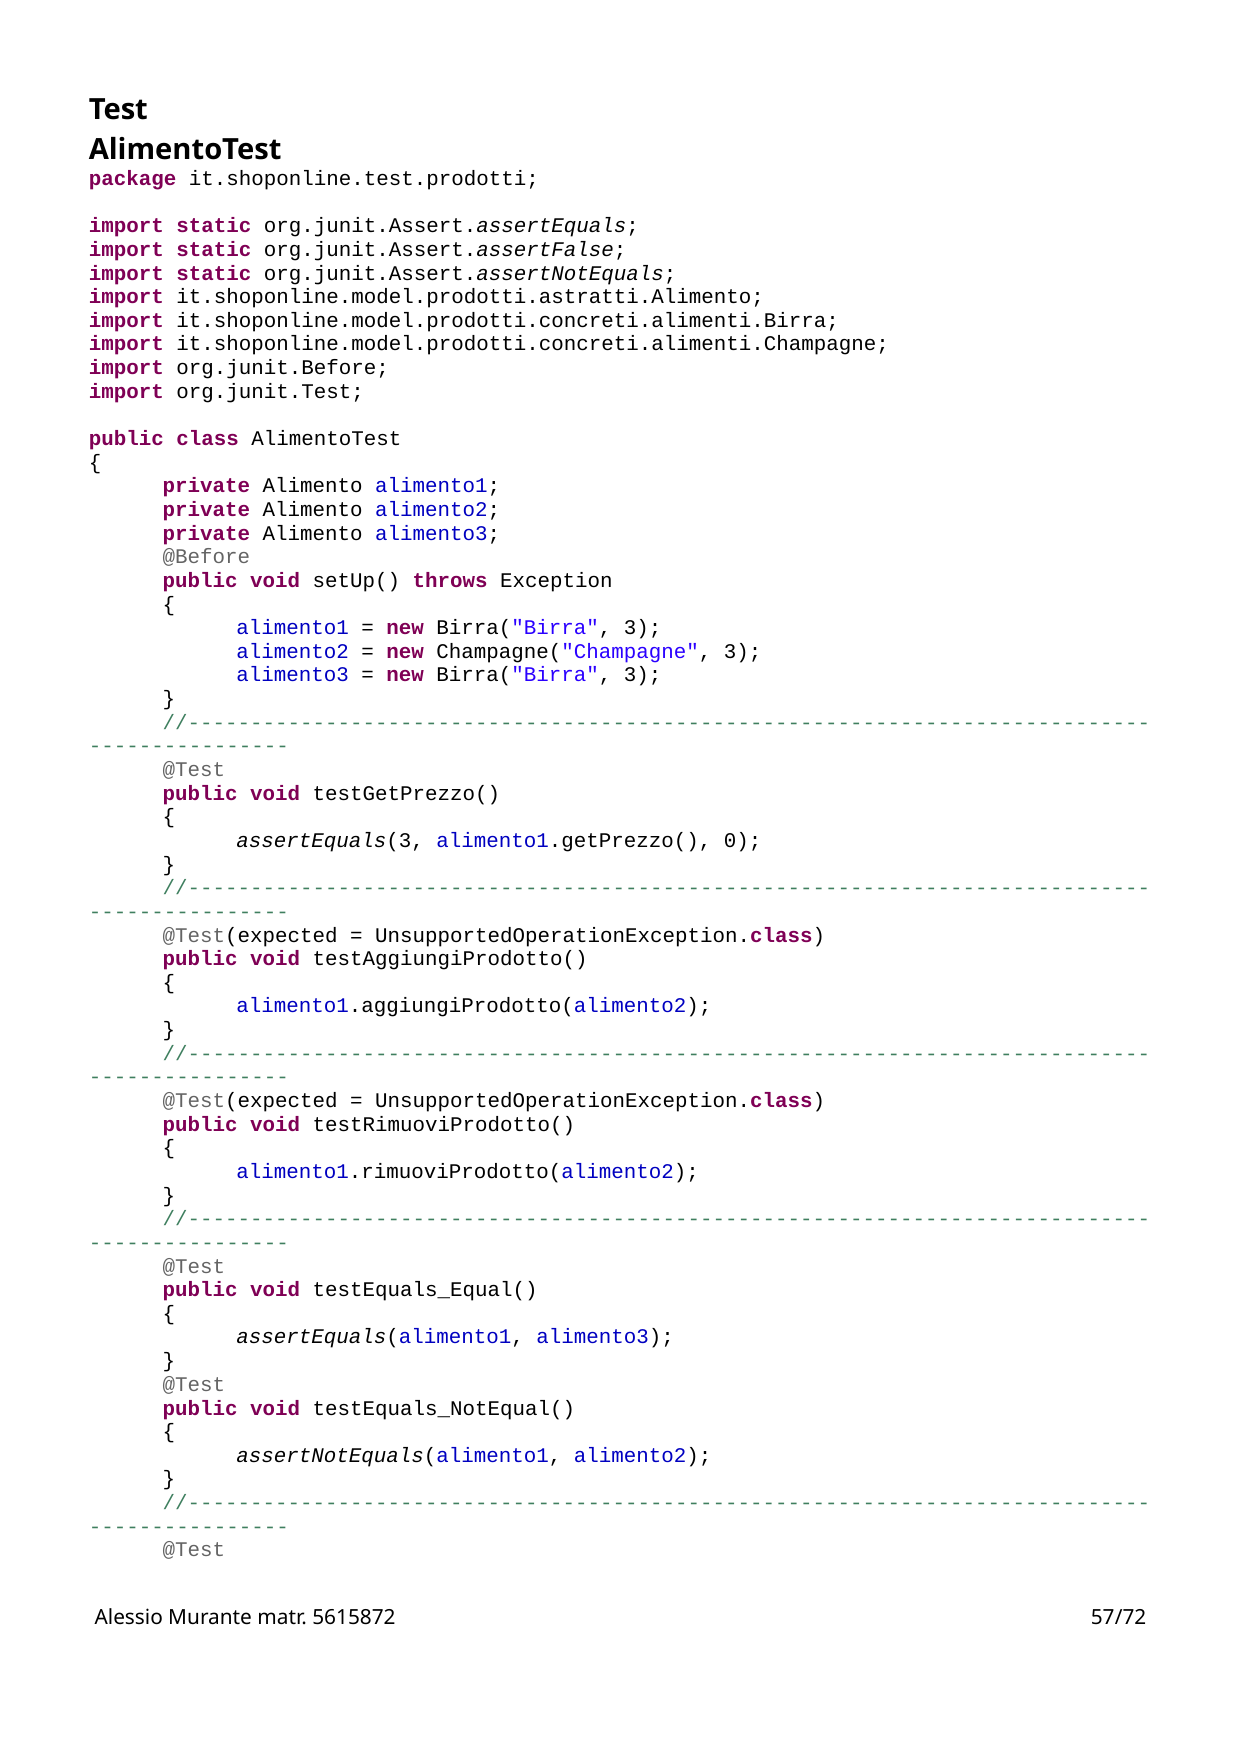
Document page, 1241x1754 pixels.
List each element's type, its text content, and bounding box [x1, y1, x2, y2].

text public void testGetPrezzo() [88, 783, 1152, 806]
text { [88, 1421, 1152, 1445]
text { [88, 452, 1152, 475]
text //--------------------------------------------------------------------------------------------- [88, 712, 1152, 759]
text } [88, 1468, 1152, 1492]
text alimento1.rimuoviProdotto(alimento2); [88, 1161, 1152, 1185]
text import it.shoponline.model.prodotti.astratti.Alimento; [88, 286, 1152, 310]
text @Test [88, 759, 1152, 783]
text //--------------------------------------------------------------------------------------------- [88, 877, 1152, 924]
text { [88, 1137, 1152, 1161]
text public void testRimuoviProdotto() [88, 1114, 1152, 1137]
text //--------------------------------------------------------------------------------------------- [88, 1208, 1152, 1256]
text @Test [88, 1256, 1152, 1279]
text assertEquals(3, alimento1.getPrezzo(), 0); [88, 830, 1152, 854]
text public void setUp() throws Exception [88, 570, 1152, 593]
text public void testAggiungiProdotto() [88, 948, 1152, 972]
text import static org.junit.Assert.assertEquals; [88, 215, 1152, 239]
text import org.junit.Before; [88, 357, 1152, 381]
text @Test(expected = UnsupportedOperationException.class) [88, 1090, 1152, 1114]
text import org.junit.Test; [88, 381, 1152, 404]
text private Alimento alimento2; [88, 499, 1152, 523]
text @Test [88, 1539, 1152, 1563]
text public void testEquals_NotEqual() [88, 1397, 1152, 1421]
text public class AlimentoTest [88, 428, 1152, 452]
text } [88, 1019, 1152, 1043]
text alimento2 = new Champagne("Champagne", 3); [88, 641, 1152, 664]
text alimento1 = new Birra("Birra", 3); [88, 617, 1152, 641]
text alimento1.aggiungiProdotto(alimento2); [88, 996, 1152, 1019]
text @Test(expected = UnsupportedOperationException.class) [88, 924, 1152, 948]
text alimento3 = new Birra("Birra", 3); [88, 664, 1152, 688]
text { [88, 806, 1152, 830]
text } [88, 854, 1152, 877]
text //--------------------------------------------------------------------------------------------- [88, 1492, 1152, 1539]
text package it.shoponline.test.prodotti; [88, 168, 1152, 192]
text private Alimento alimento1; [88, 475, 1152, 499]
text { [88, 593, 1152, 617]
text AlimentoTest [88, 128, 1152, 168]
text //--------------------------------------------------------------------------------------------- [88, 1043, 1152, 1090]
text Test [88, 88, 1152, 128]
text assertNotEquals(alimento1, alimento2); [88, 1445, 1152, 1468]
text import it.shoponline.model.prodotti.concreti.alimenti.Birra; [88, 310, 1152, 333]
text @Test [88, 1374, 1152, 1397]
text import it.shoponline.model.prodotti.concreti.alimenti.Champagne; [88, 333, 1152, 357]
text } [88, 1350, 1152, 1374]
text } [88, 1185, 1152, 1208]
text { [88, 972, 1152, 996]
text import static org.junit.Assert.assertNotEquals; [88, 262, 1152, 286]
text public void testEquals_Equal() [88, 1279, 1152, 1303]
text } [88, 688, 1152, 712]
text import static org.junit.Assert.assertFalse; [88, 239, 1152, 262]
text @Before [88, 546, 1152, 570]
text private Alimento alimento3; [88, 523, 1152, 546]
text { [88, 1303, 1152, 1327]
text assertEquals(alimento1, alimento3); [88, 1327, 1152, 1350]
